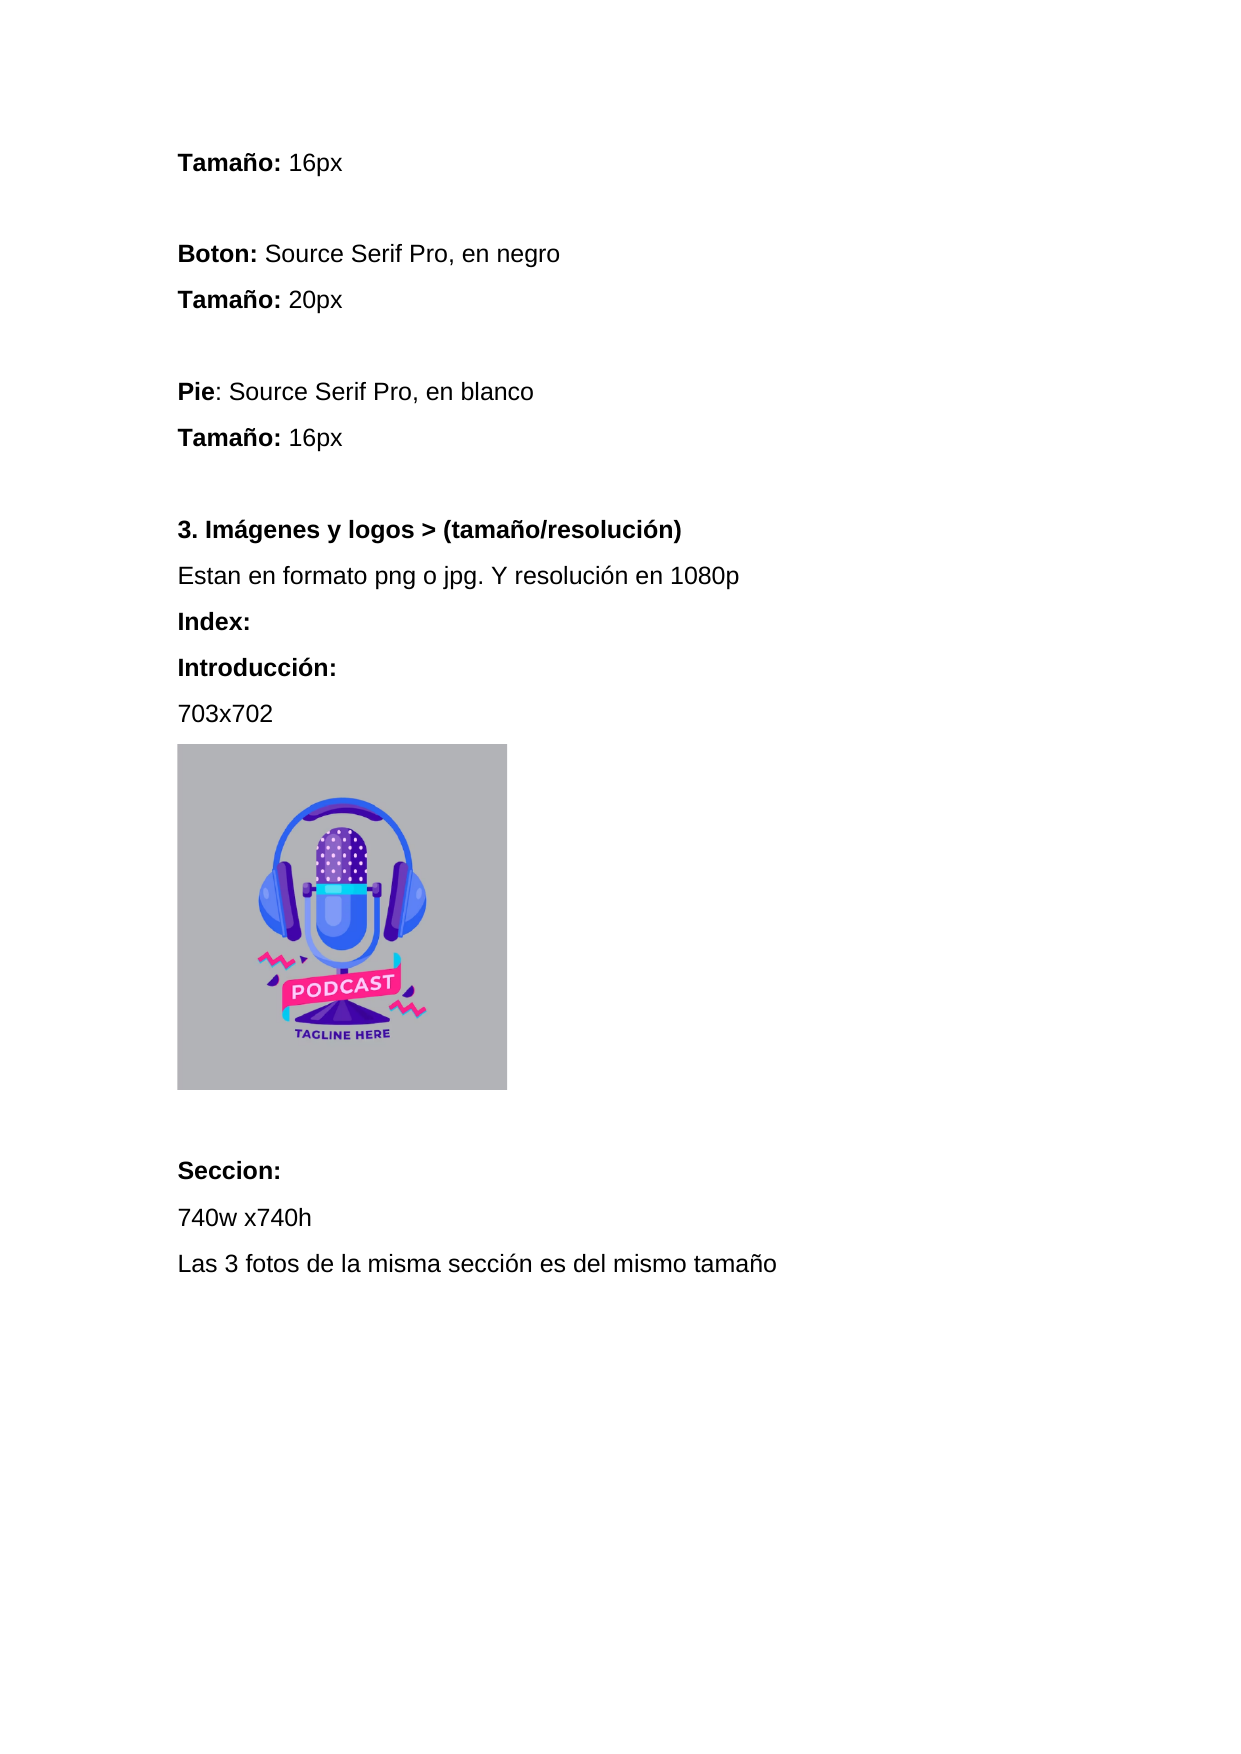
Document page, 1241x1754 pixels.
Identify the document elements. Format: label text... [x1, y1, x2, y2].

text 740w x740h [177, 1203, 1063, 1232]
text Pie: Source Serif Pro, en blanco [177, 377, 1063, 406]
text Tamaño: 20px [177, 285, 1063, 314]
text 703x702 [177, 699, 1063, 728]
text Seccion: [177, 1152, 1063, 1186]
text Tamaño: 16px [177, 423, 1063, 452]
text Boton: Source Serif Pro, en negro [177, 239, 1063, 268]
text Tamaño: 16px [177, 148, 1063, 176]
text Las 3 fotos de la misma sección es del mismo tamaño [177, 1249, 1063, 1278]
text Introducción: [177, 653, 1063, 682]
text 3. Imágenes y logos > (tamaño/resolución) [177, 515, 1063, 544]
text Estan en formato png o jpg. Y resolución en 1080p [177, 561, 1063, 590]
text Index: [177, 607, 1063, 636]
